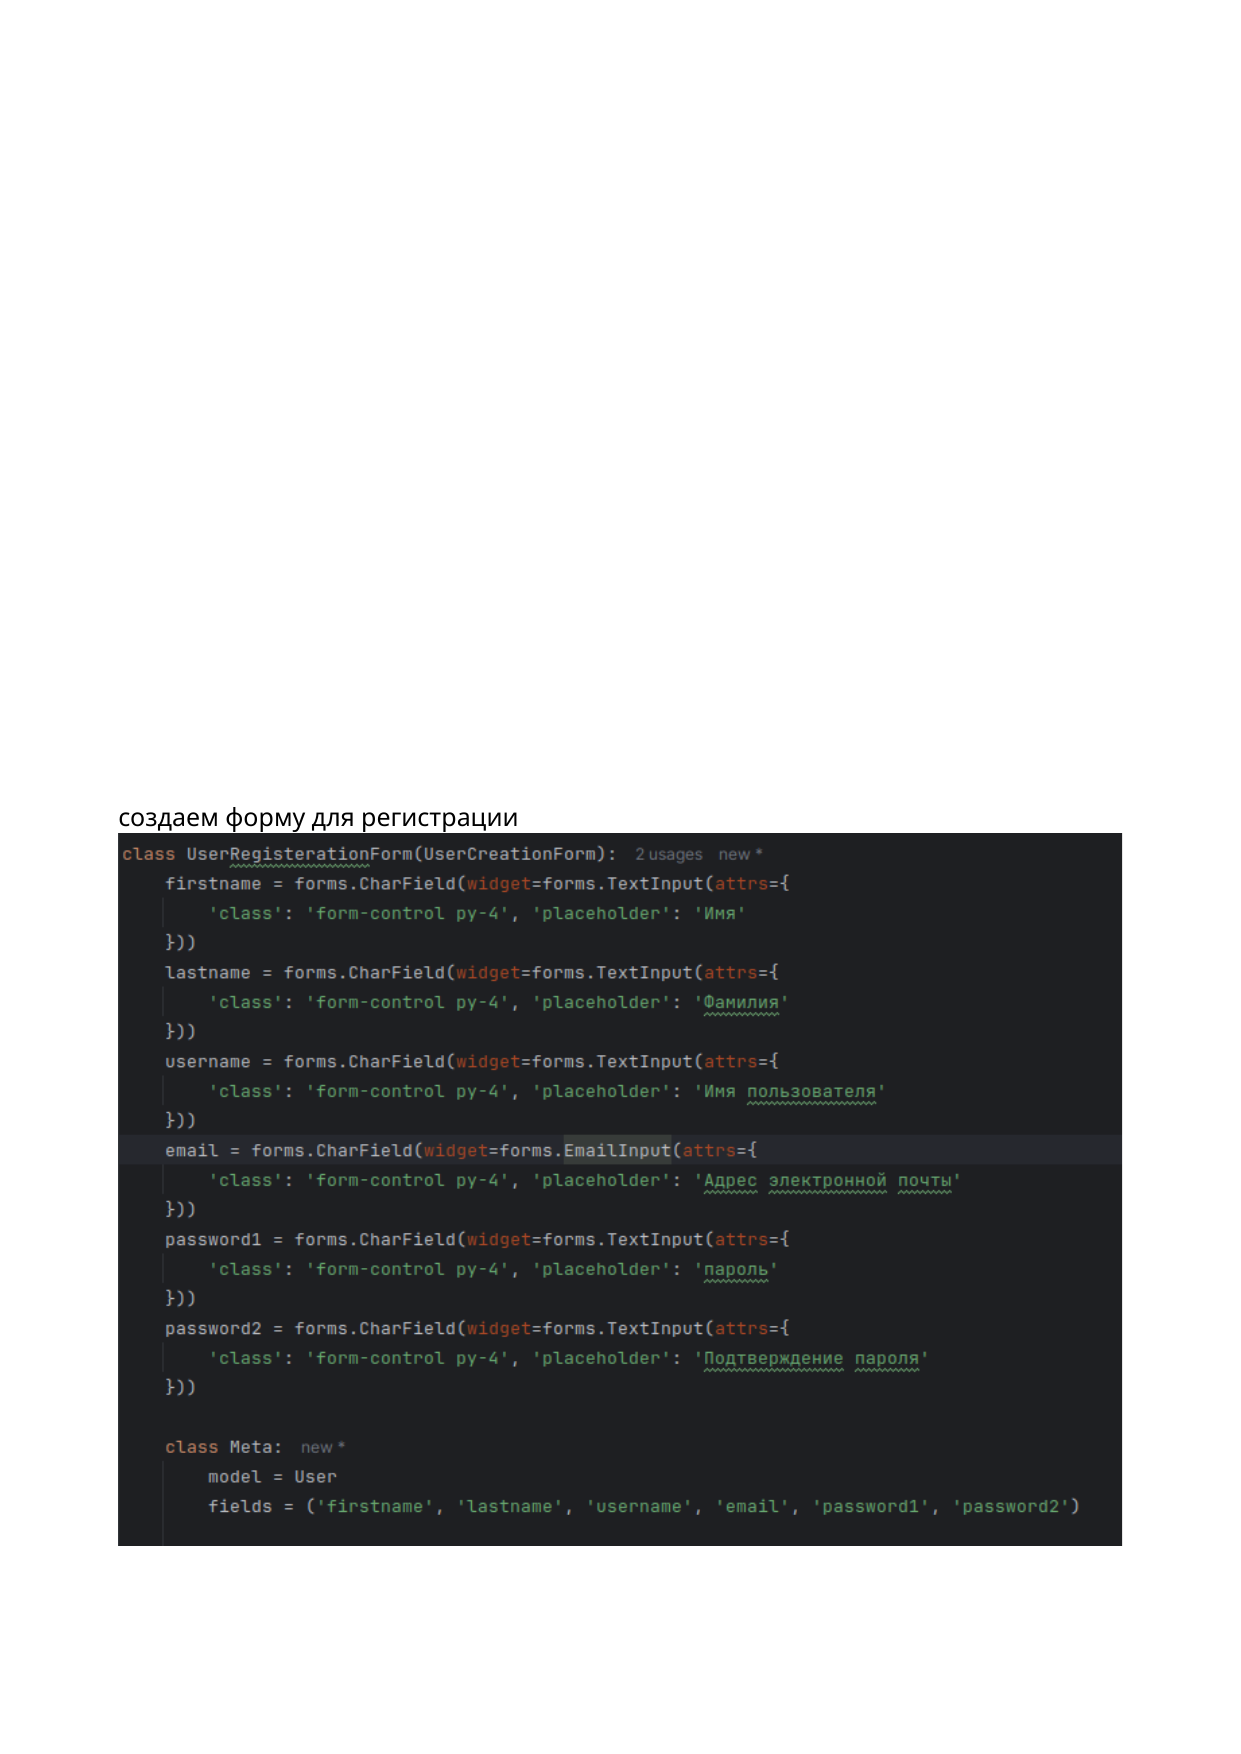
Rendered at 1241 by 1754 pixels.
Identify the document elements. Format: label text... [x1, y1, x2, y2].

text создаем форму для регистрации [118, 799, 1122, 833]
picture [118, 833, 1123, 1546]
